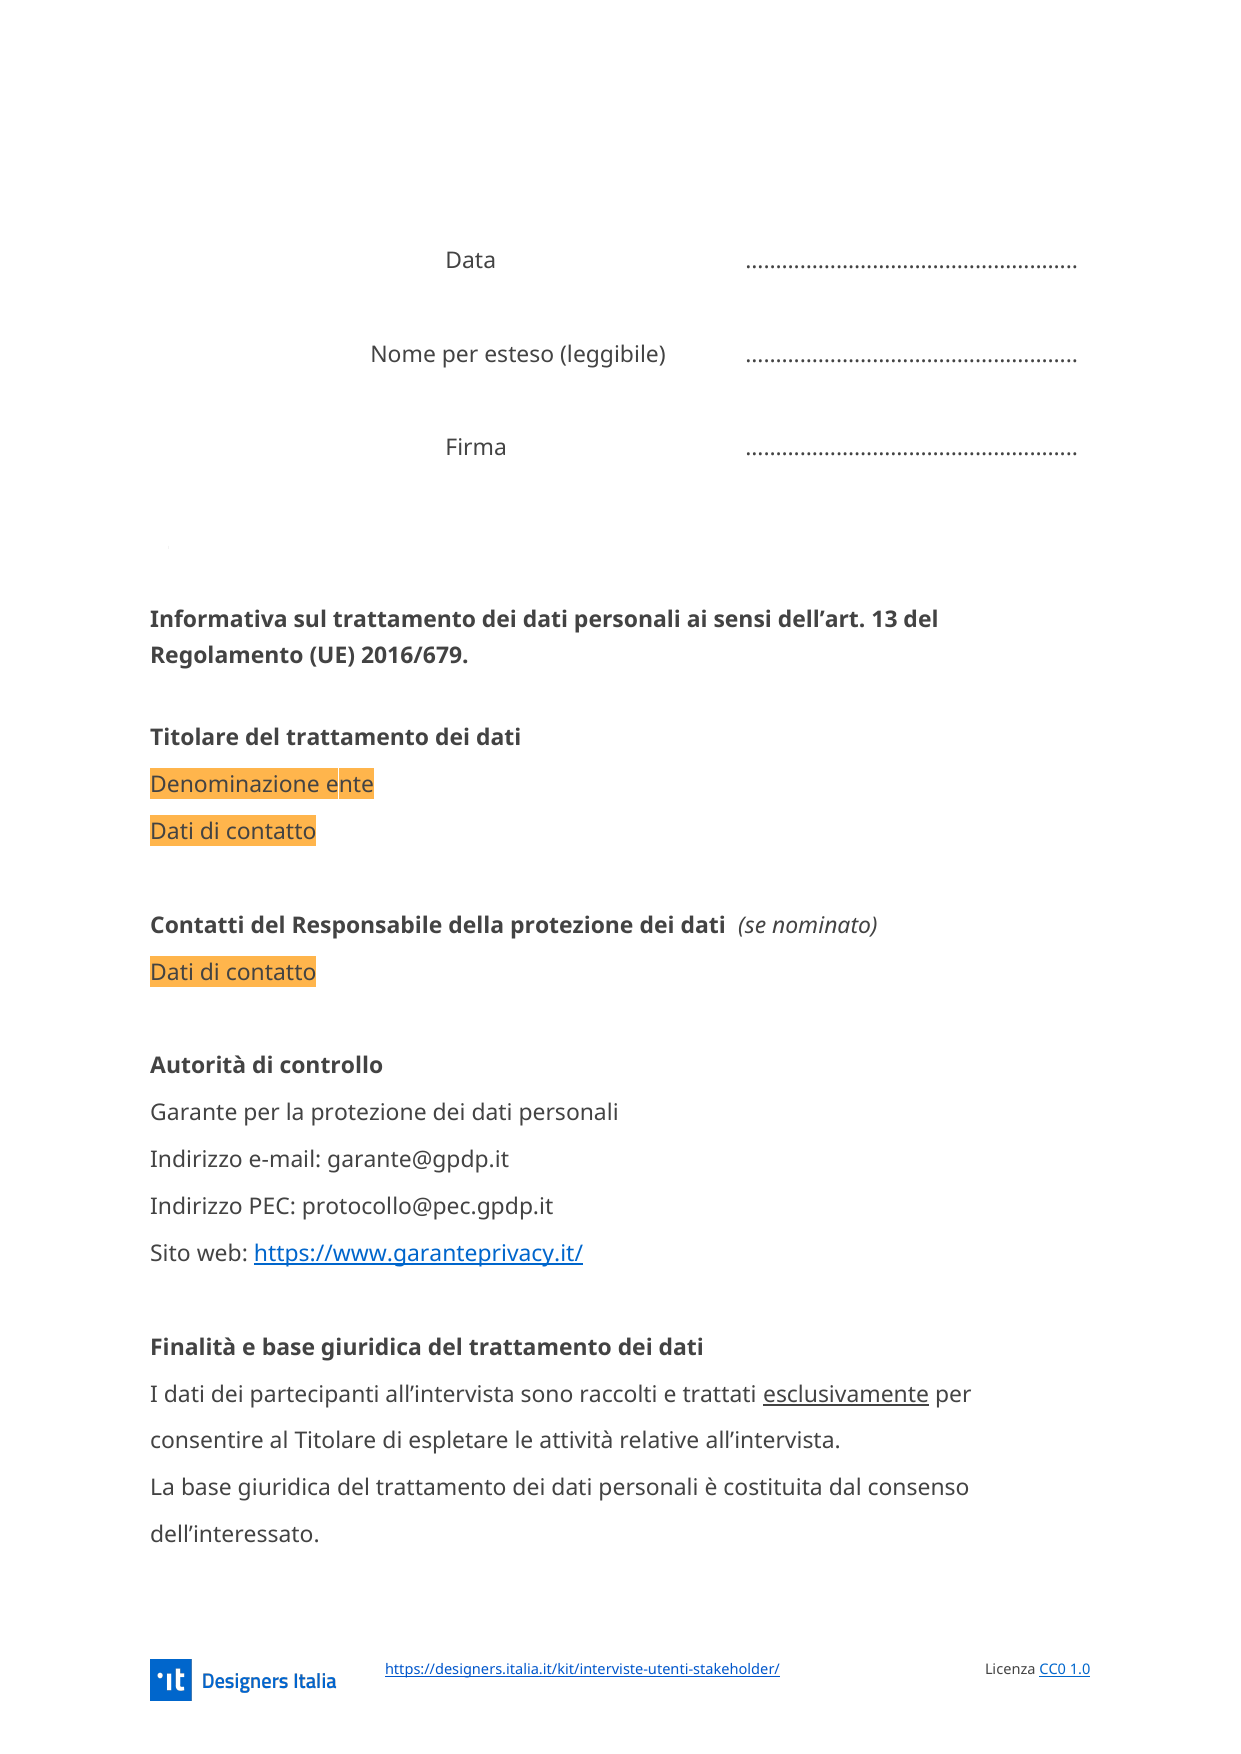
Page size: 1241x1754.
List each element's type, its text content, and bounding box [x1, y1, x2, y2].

text Dati di contatto [150, 815, 1078, 846]
text Dati di contatto [150, 956, 1078, 987]
text Nome per esteso (leggibile) ………………………………..…………….. [150, 337, 1078, 369]
text Contatti del Responsabile della protezione dei dati (se nominato) [150, 909, 1078, 940]
text Denominazione ente [150, 768, 1078, 799]
text Firma ………………………………..…………….. [150, 431, 1078, 462]
text La base giuridica del trattamento dei dati personali è costituita dal consenso dell’interessato. [150, 1471, 1078, 1549]
text Autorità di controllo Garante per la protezione dei dati personali Indirizzo e-mail: garante@gpdp.it Indirizzo PEC: protocollo@pec.gpdp.it Sito web: https://www.garanteprivacy.it/ [150, 1049, 1078, 1268]
text Data ………………………………..…………….. [150, 244, 1078, 275]
text Titolare del trattamento dei dati [150, 721, 1078, 753]
text Informativa sul trattamento dei dati personali ai sensi dell’art. 13 del Regolamento (UE) 2016/679. [150, 603, 1078, 670]
text I dati dei partecipanti all’intervista sono raccolti e trattati esclusivamente per consentire al Titolare di espletare le attività relative all’intervista. [150, 1378, 1078, 1456]
picture [150, 1659, 347, 1701]
text Finalità e base giuridica del trattamento dei dati [150, 1284, 1078, 1362]
